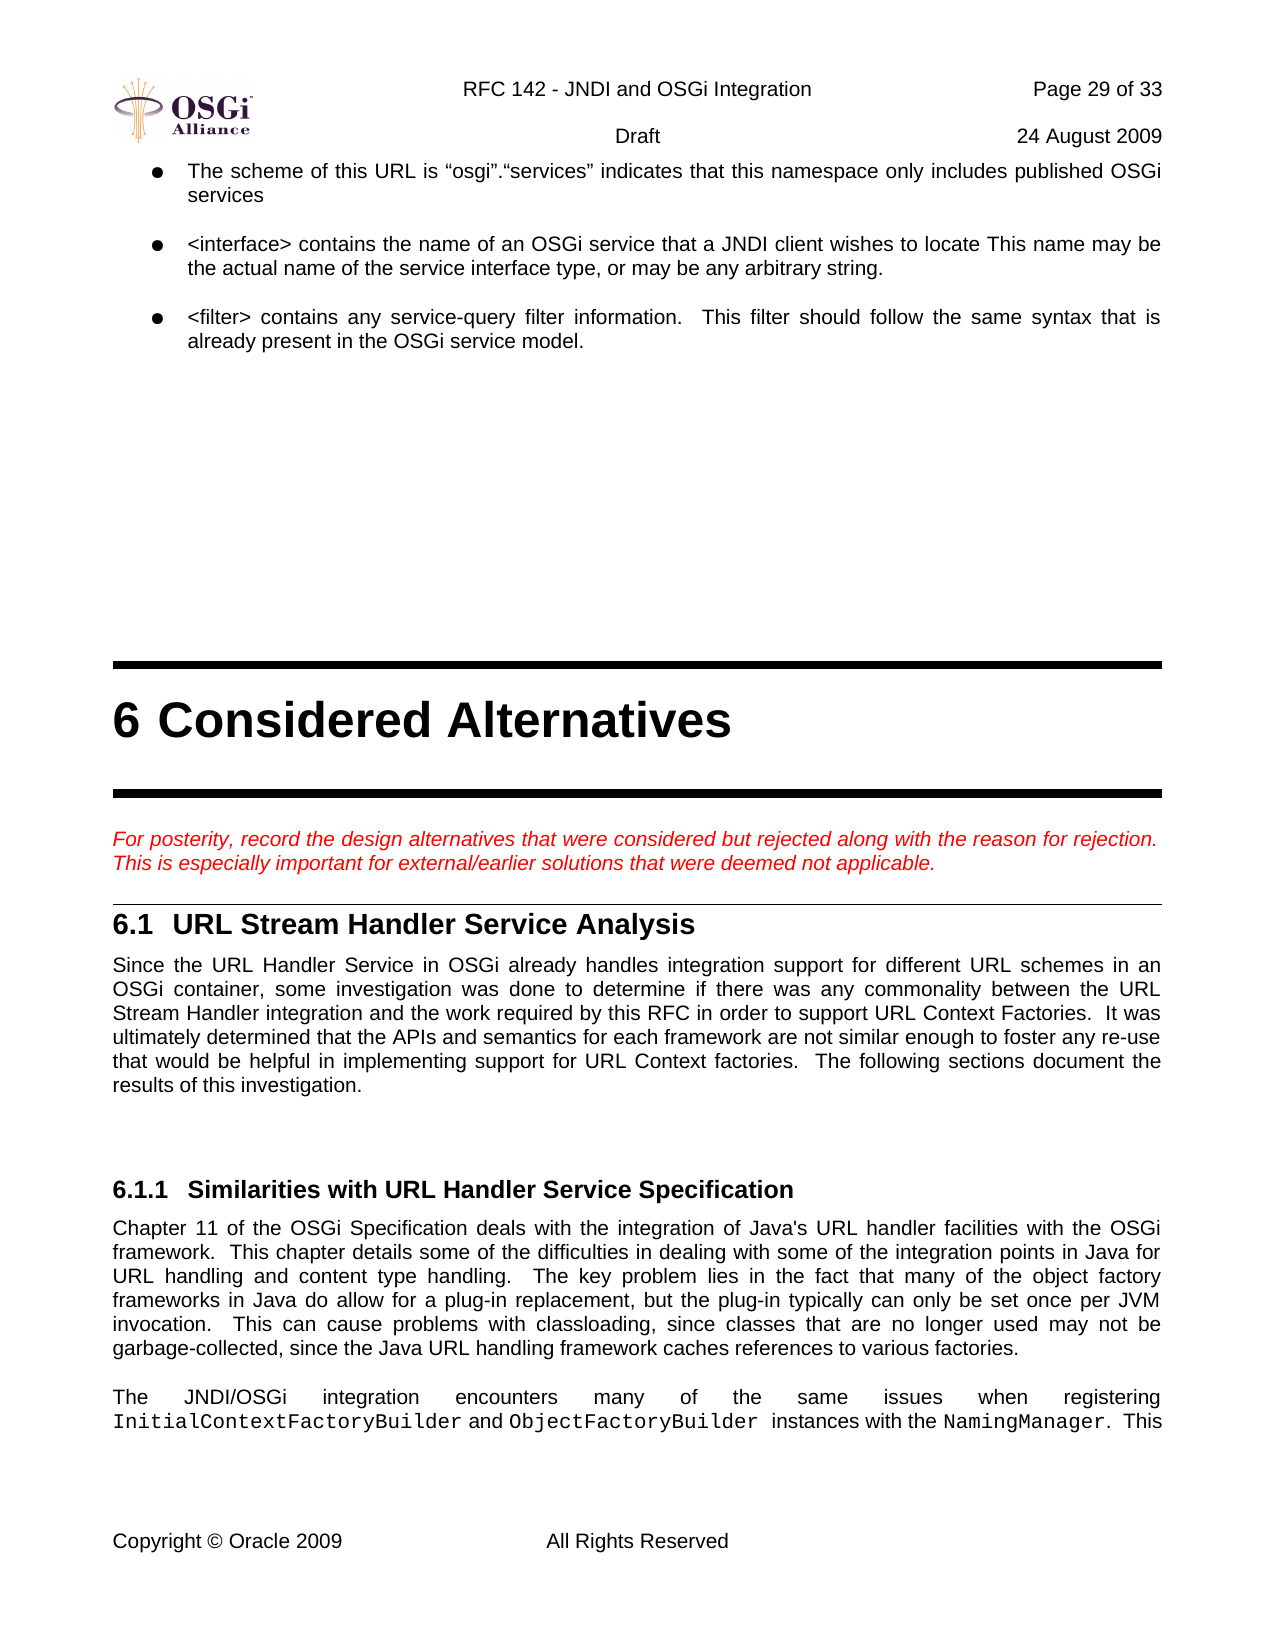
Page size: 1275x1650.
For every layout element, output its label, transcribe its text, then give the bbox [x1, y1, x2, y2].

list <interface> contains the name of an OSGi service that a JNDI client wishes to locate This name may be the actual name of the service interface type, or may be any arbitrary string. [150, 232, 1162, 280]
text The JNDI/OSGi integration encounters many of the same issues when registering InitialContextFactoryBuilder and ObjectFactoryBuilder instances with the NamingManager. This [112, 1385, 1162, 1435]
subtitle URL Stream Handler Service Analysis [112, 905, 1162, 941]
list <filter> contains any service-query filter information. This filter should follow the same syntax that is already present in the OSGi service model. [150, 305, 1162, 353]
subtitle Similarities with URL Handler Service Specification [112, 1175, 1162, 1204]
text Chapter 11 of the OSGi Specification deals with the integration of Java's URL handler facilities with the OSGi framework. This chapter details some of the difficulties in dealing with some of the integration points in Java for URL handling and content type handling. The key problem lies in the fact that many of the object factory frameworks in Java do allow for a plug-in replacement, but the plug-in typically can only be set once per JVM invocation. This can cause problems with classloading, since classes that are no longer used may not be garbage-collected, since the Java URL handling framework caches references to various factories. [112, 1216, 1162, 1360]
picture [114, 78, 254, 143]
subtitle Considered Alternatives [112, 662, 1162, 798]
text Since the URL Handler Service in OSGi already handles integration support for different URL schemes in an OSGi container, some investigation was done to determine if there was any commonality between the URL Stream Handler integration and the work required by this RFC in order to support URL Context Factories. It was ultimately determined that the APIs and semantics for each framework are not similar enough to foster any re-use that would be helpful in implementing support for URL Context factories. The following sections document the results of this investigation. [112, 953, 1162, 1097]
list The scheme of this URL is “osgi”.“services” indicates that this namespace only includes published OSGi services [150, 159, 1162, 207]
text For posterity, record the design alternatives that were considered but rejected along with the reason for rejection. This is especially important for external/earlier solutions that were deemed not applicable. [112, 827, 1162, 875]
